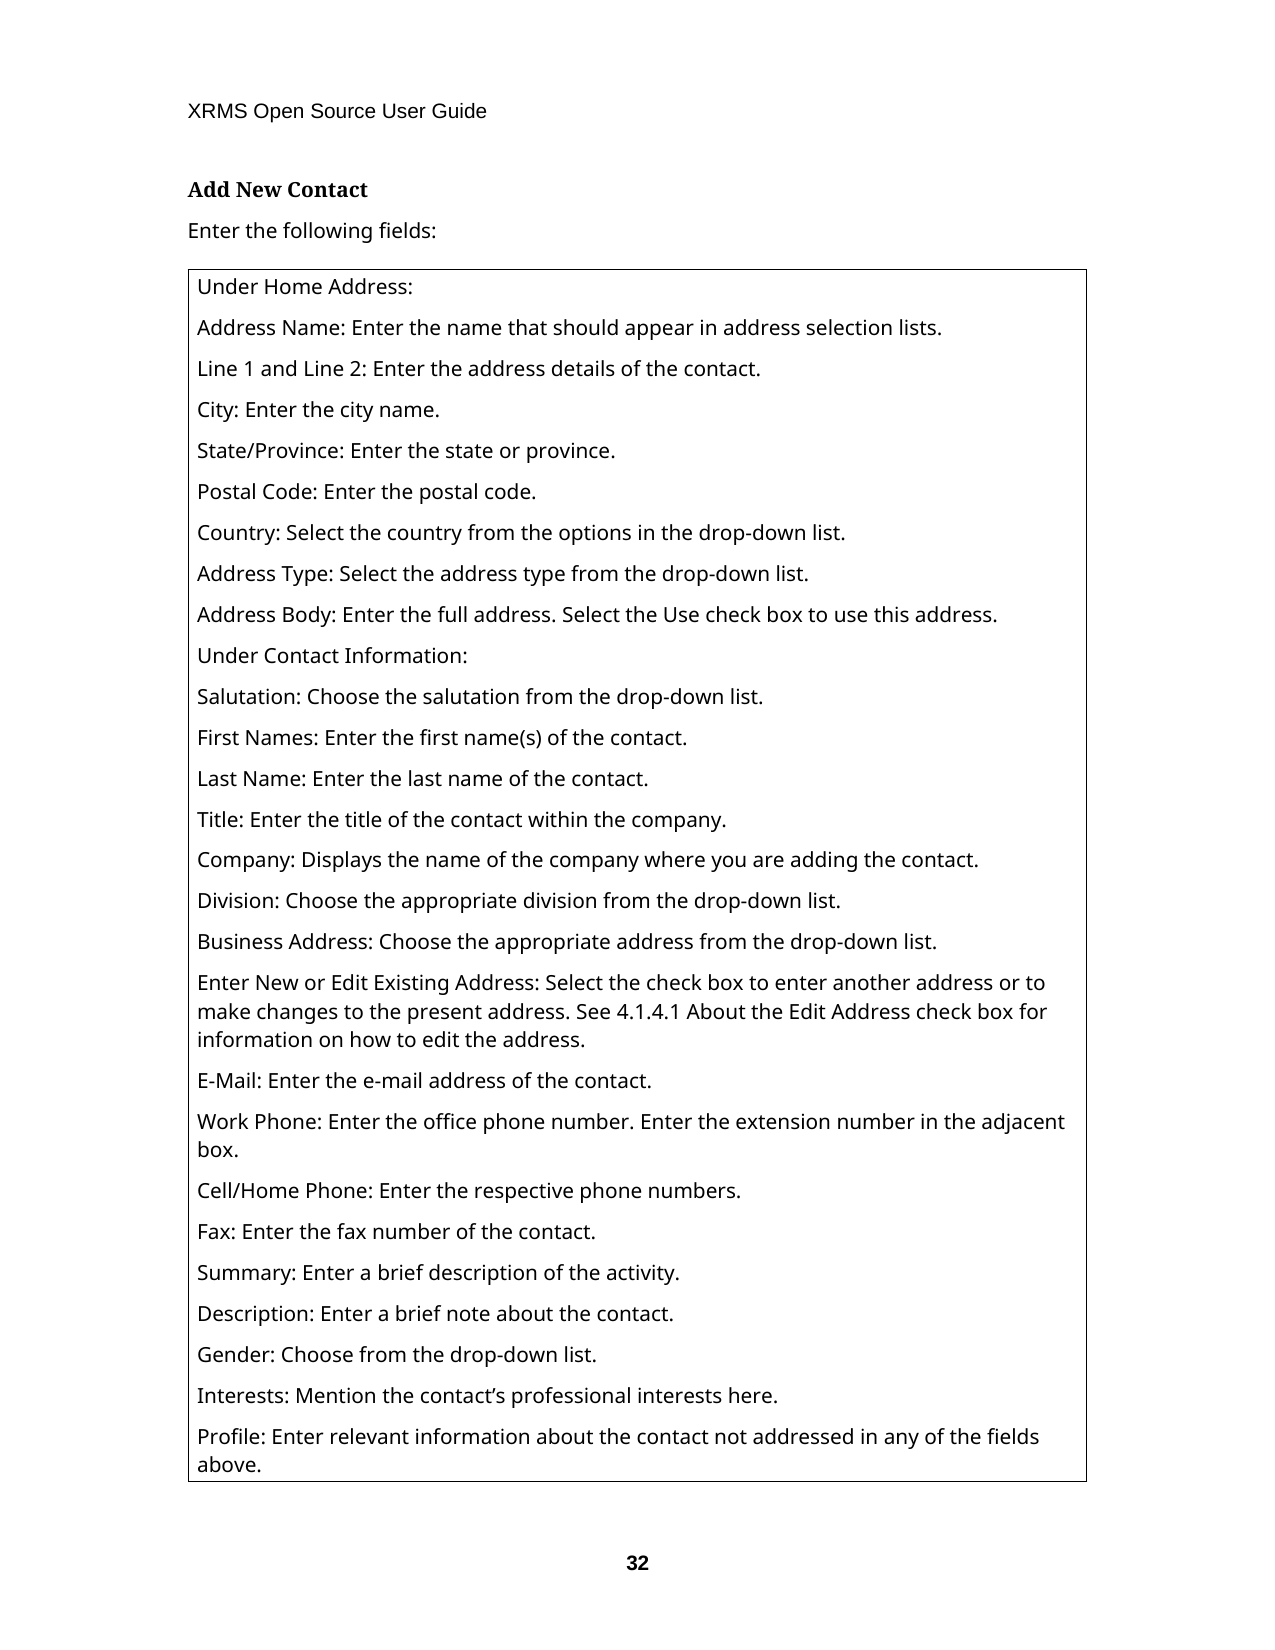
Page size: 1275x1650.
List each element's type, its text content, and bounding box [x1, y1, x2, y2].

text City: Enter the city name. [189, 392, 1086, 424]
text Description: Enter a brief note about the contact. [189, 1296, 1086, 1328]
text Address Type: Select the address type from the drop-down list. [189, 556, 1086, 587]
text Enter New or Edit Existing Address: Select the check box to enter another address or to make changes to the present address. See 4.1.4.1 About the Edit Address check box for information on how to edit the address. [189, 965, 1086, 1054]
text State/Province: Enter the state or province. [189, 433, 1086, 465]
text E-Mail: Enter the e-mail address of the contact. [189, 1063, 1086, 1095]
text First Names: Enter the first name(s) of the contact. [189, 720, 1086, 751]
text Address Body: Enter the full address. Select the Use check box to use this address. [189, 597, 1086, 628]
text Summary: Enter a brief description of the activity. [189, 1255, 1086, 1287]
text Title: Enter the title of the contact within the company. [189, 802, 1086, 833]
text Work Phone: Enter the office phone number. Enter the extension number in the adjacent box. [189, 1104, 1086, 1164]
text Profile: Enter relevant information about the contact not addressed in any of the fields above. [189, 1419, 1086, 1481]
text Business Address: Choose the appropriate address from the drop-down list. [189, 924, 1086, 956]
text Address Name: Enter the name that should appear in address selection lists. [189, 310, 1086, 342]
text Salutation: Choose the salutation from the drop-down list. [189, 679, 1086, 710]
text Division: Choose the appropriate division from the drop-down list. [189, 883, 1086, 915]
text Company: Displays the name of the company where you are adding the contact. [189, 842, 1086, 874]
text Postal Code: Enter the postal code. [189, 474, 1086, 506]
text Add New Contact [187, 175, 1087, 203]
text Fax: Enter the fax number of the contact. [189, 1214, 1086, 1246]
text Country: Select the country from the options in the drop-down list. [189, 515, 1086, 547]
text Last Name: Enter the last name of the contact. [189, 761, 1086, 792]
text Enter the following fields: [187, 216, 1087, 244]
text Under Home Address: [189, 270, 1086, 301]
text Interests: Mention the contact’s professional interests here. [189, 1378, 1086, 1410]
text Line 1 and Line 2: Enter the address details of the contact. [189, 351, 1086, 383]
text Gender: Choose from the drop-down list. [189, 1337, 1086, 1369]
text Cell/Home Phone: Enter the respective phone numbers. [189, 1173, 1086, 1205]
text Under Contact Information: [189, 638, 1086, 669]
